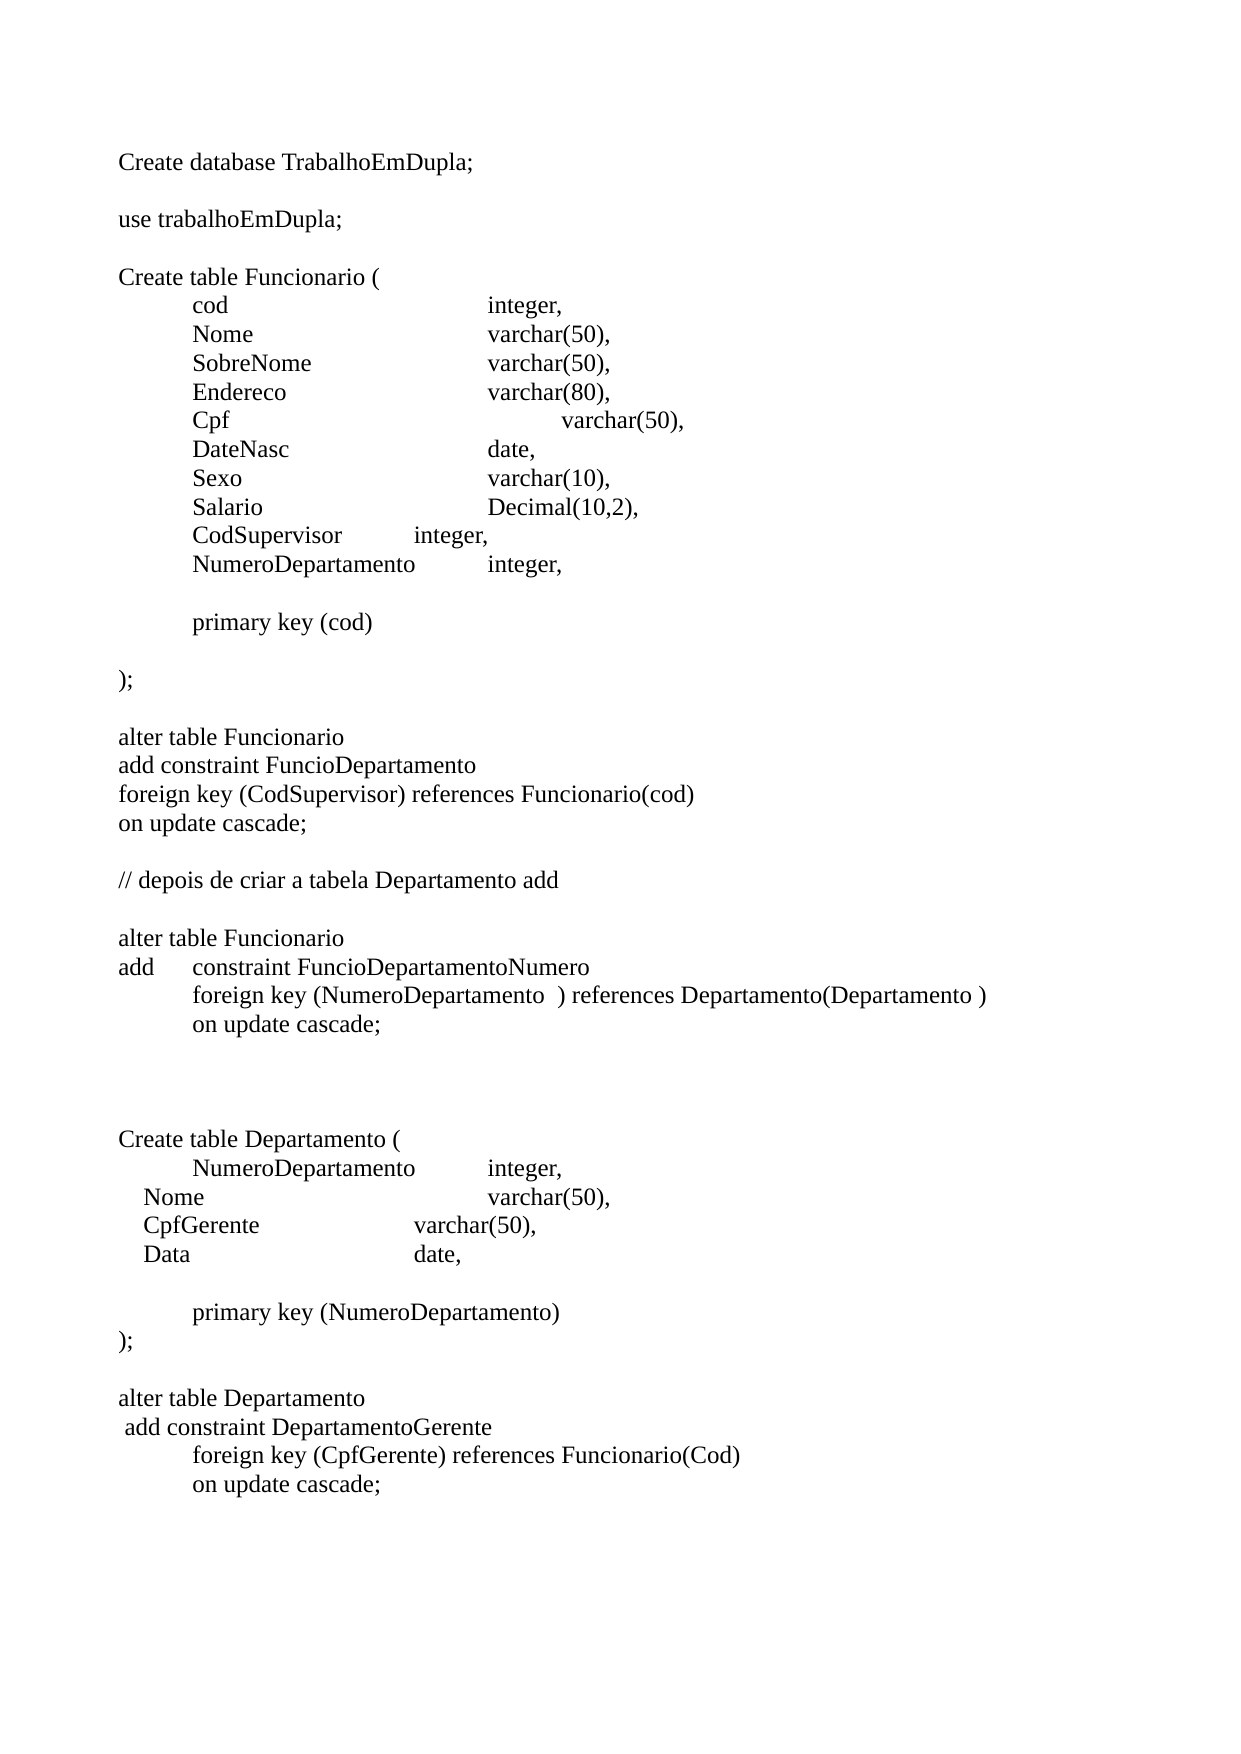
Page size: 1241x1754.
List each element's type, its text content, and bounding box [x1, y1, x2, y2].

text // depois de criar a tabela Departamento add [118, 866, 1122, 894]
text use trabalhoEmDupla; [118, 204, 1122, 233]
text Create table Funcionario ( cod integer, Nome varchar(50), SobreNome varchar(50), Endereco varchar(80), Cpf varchar(50), DateNasc date, Sexo varchar(10), Salario Decimal(10,2), CodSupervisor integer, NumeroDepartamento integer, primary key (cod) ); alter table Funcionario add constraint FuncioDepartamento foreign key (CodSupervisor) references Funcionario(cod) on update cascade; [118, 233, 1122, 837]
text Create table Departamento ( NumeroDepartamento integer, Nome varchar(50), CpfGerente varchar(50), Data date, primary key (NumeroDepartamento) ); alter table Departamento add constraint DepartamentoGerente foreign key (CpfGerente) references Funcionario(Cod) on update cascade; [118, 1096, 1122, 1527]
text alter table Funcionario add constraint FuncioDepartamentoNumero foreign key (NumeroDepartamento ) references Departamento(Departamento ) on update cascade; [118, 923, 1122, 1038]
text Create database TrabalhoEmDupla; [118, 147, 1122, 176]
